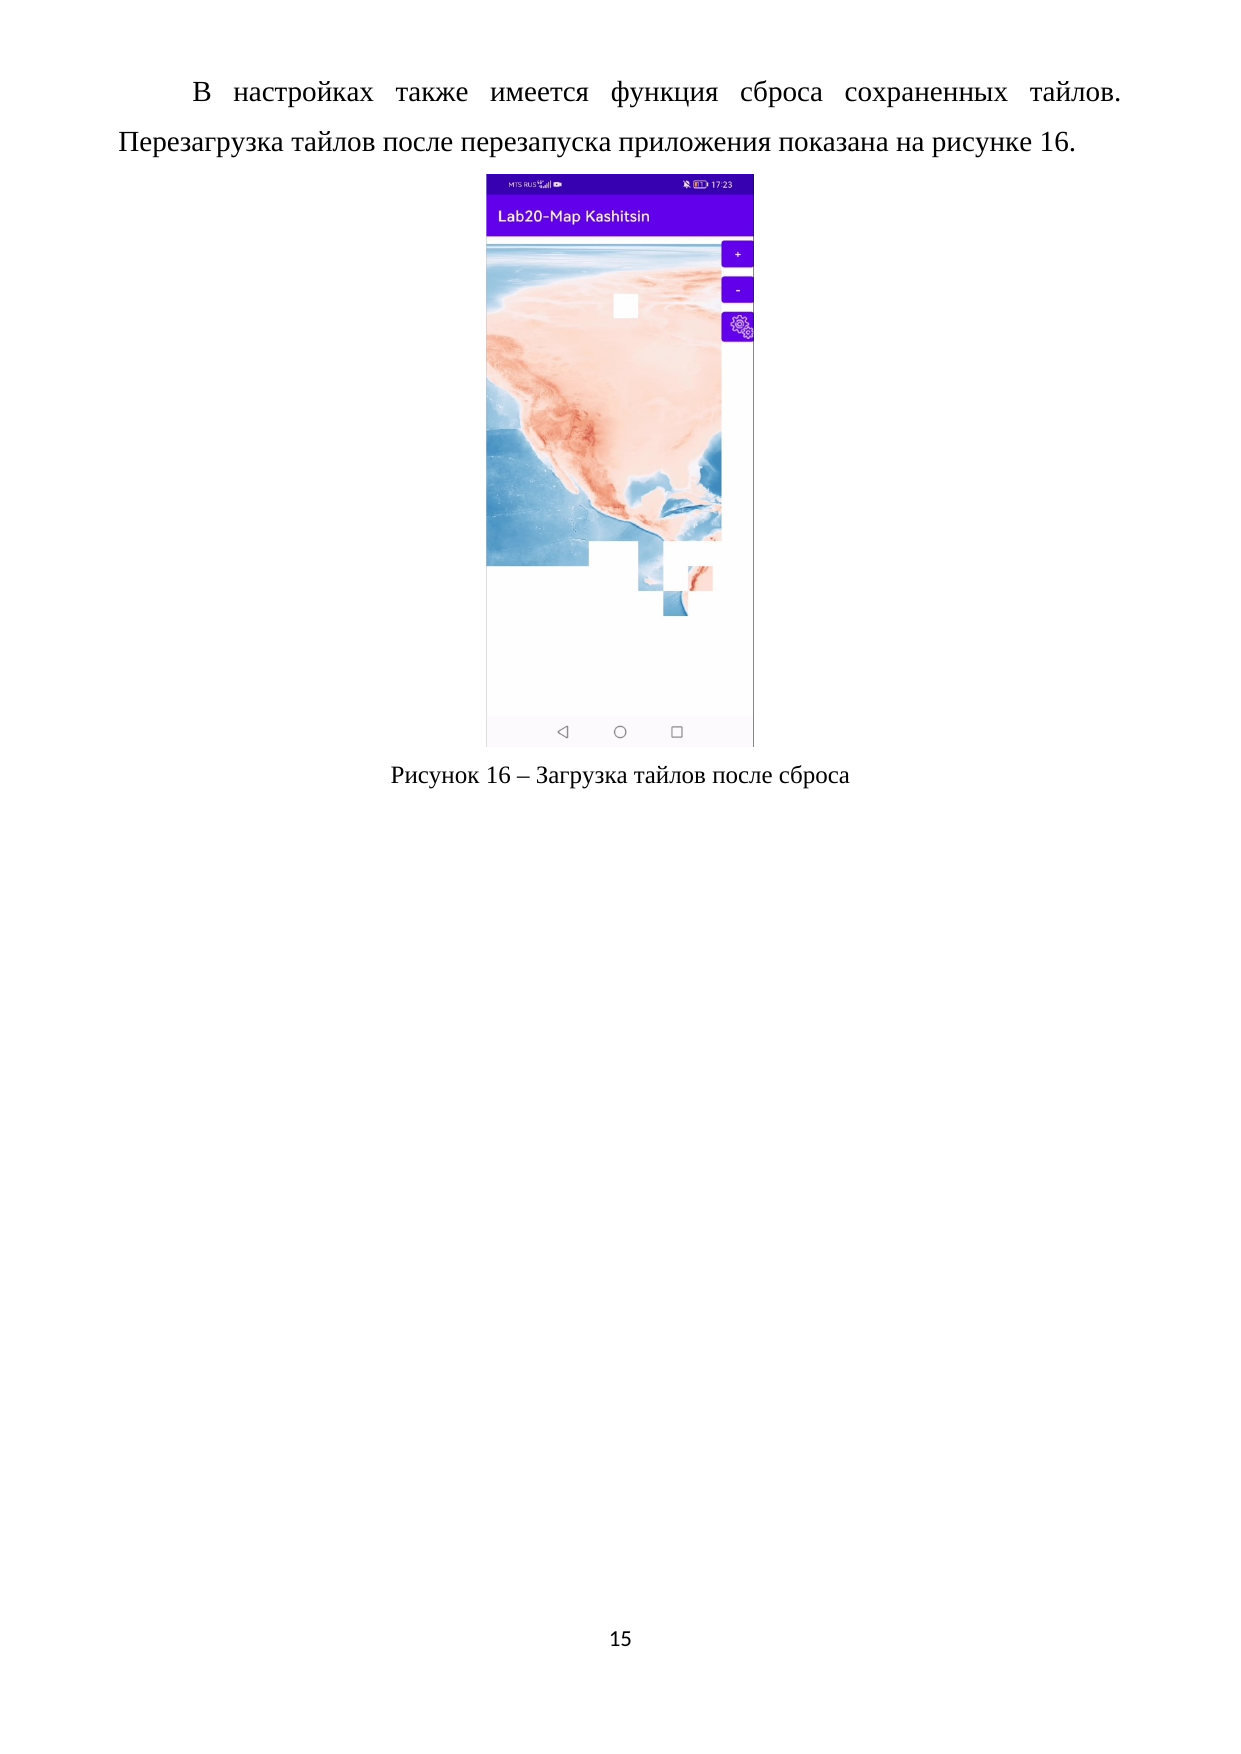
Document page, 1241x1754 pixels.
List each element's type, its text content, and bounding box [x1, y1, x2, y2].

text Рисунок 16 – Загрузка тайлов после сброса [118, 761, 1122, 789]
text В настройках также имеется функция сброса сохраненных тайлов. Перезагрузка тайлов после перезапуска приложения показана на рисунке 16. [118, 74, 1122, 158]
